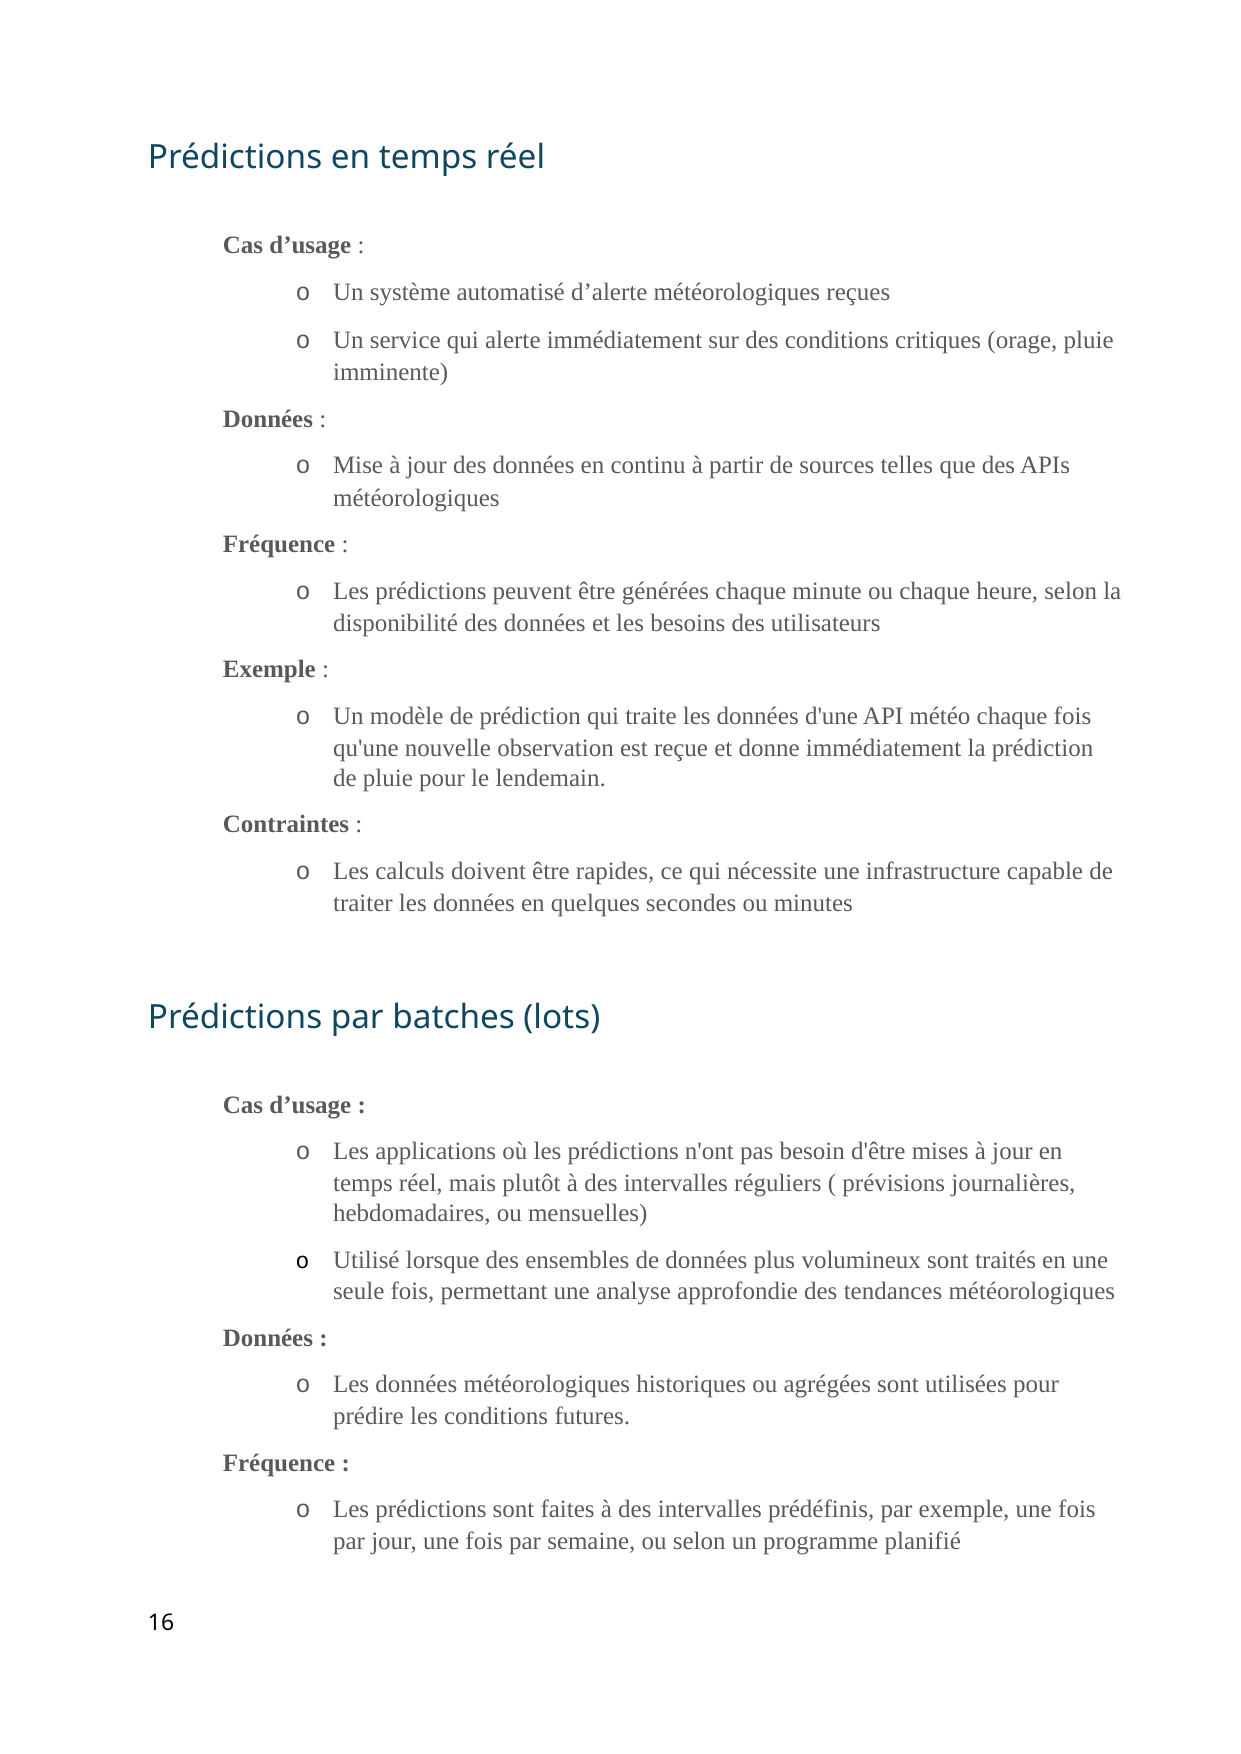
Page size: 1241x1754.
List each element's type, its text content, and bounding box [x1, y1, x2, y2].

list Utilisé lorsque des ensembles de données plus volumineux sont traités en une seule fois, permettant une analyse approfondie des tendances météorologiques [295, 1245, 1122, 1305]
list Exemple : [223, 654, 1122, 683]
list Fréquence : [223, 1448, 1122, 1476]
list Données : [223, 1323, 1122, 1351]
list Un service qui alerte immédiatement sur des conditions critiques (orage, pluie imminente) [295, 326, 1122, 386]
list Les données météorologiques historiques ou agrégées sont utilisées pour prédire les conditions futures. [295, 1369, 1122, 1430]
list Fréquence : [223, 529, 1122, 558]
list Cas d’usage : [223, 1090, 1122, 1118]
list Les prédictions sont faites à des intervalles prédéfinis, par exemple, une fois par jour, une fois par semaine, ou selon un programme planifié [295, 1494, 1122, 1555]
subtitle Prédictions par batches (lots) [148, 993, 1122, 1038]
list Cas d’usage : [223, 230, 1122, 259]
subtitle Prédictions en temps réel [148, 133, 1122, 179]
list Les prédictions peuvent être générées chaque minute ou chaque heure, selon la disponibilité des données et les besoins des utilisateurs [295, 576, 1122, 636]
list Un système automatisé d’alerte météorologiques reçues [295, 277, 1122, 308]
list Un modèle de prédiction qui traite les données d'une API météo chaque fois qu'une nouvelle observation est reçue et donne immédiatement la prédiction de pluie pour le lendemain. [295, 701, 1122, 791]
list Contraintes : [223, 809, 1122, 838]
list Les applications où les prédictions n'ont pas besoin d'être mises à jour en temps réel, mais plutôt à des intervalles réguliers ( prévisions journalières, hebdomadaires, ou mensuelles) [295, 1136, 1122, 1227]
list Les calculs doivent être rapides, ce qui nécessite une infrastructure capable de traiter les données en quelques secondes ou minutes [295, 856, 1122, 917]
list Mise à jour des données en continu à partir de sources telles que des APIs météorologiques [295, 451, 1122, 511]
list Données : [223, 404, 1122, 433]
